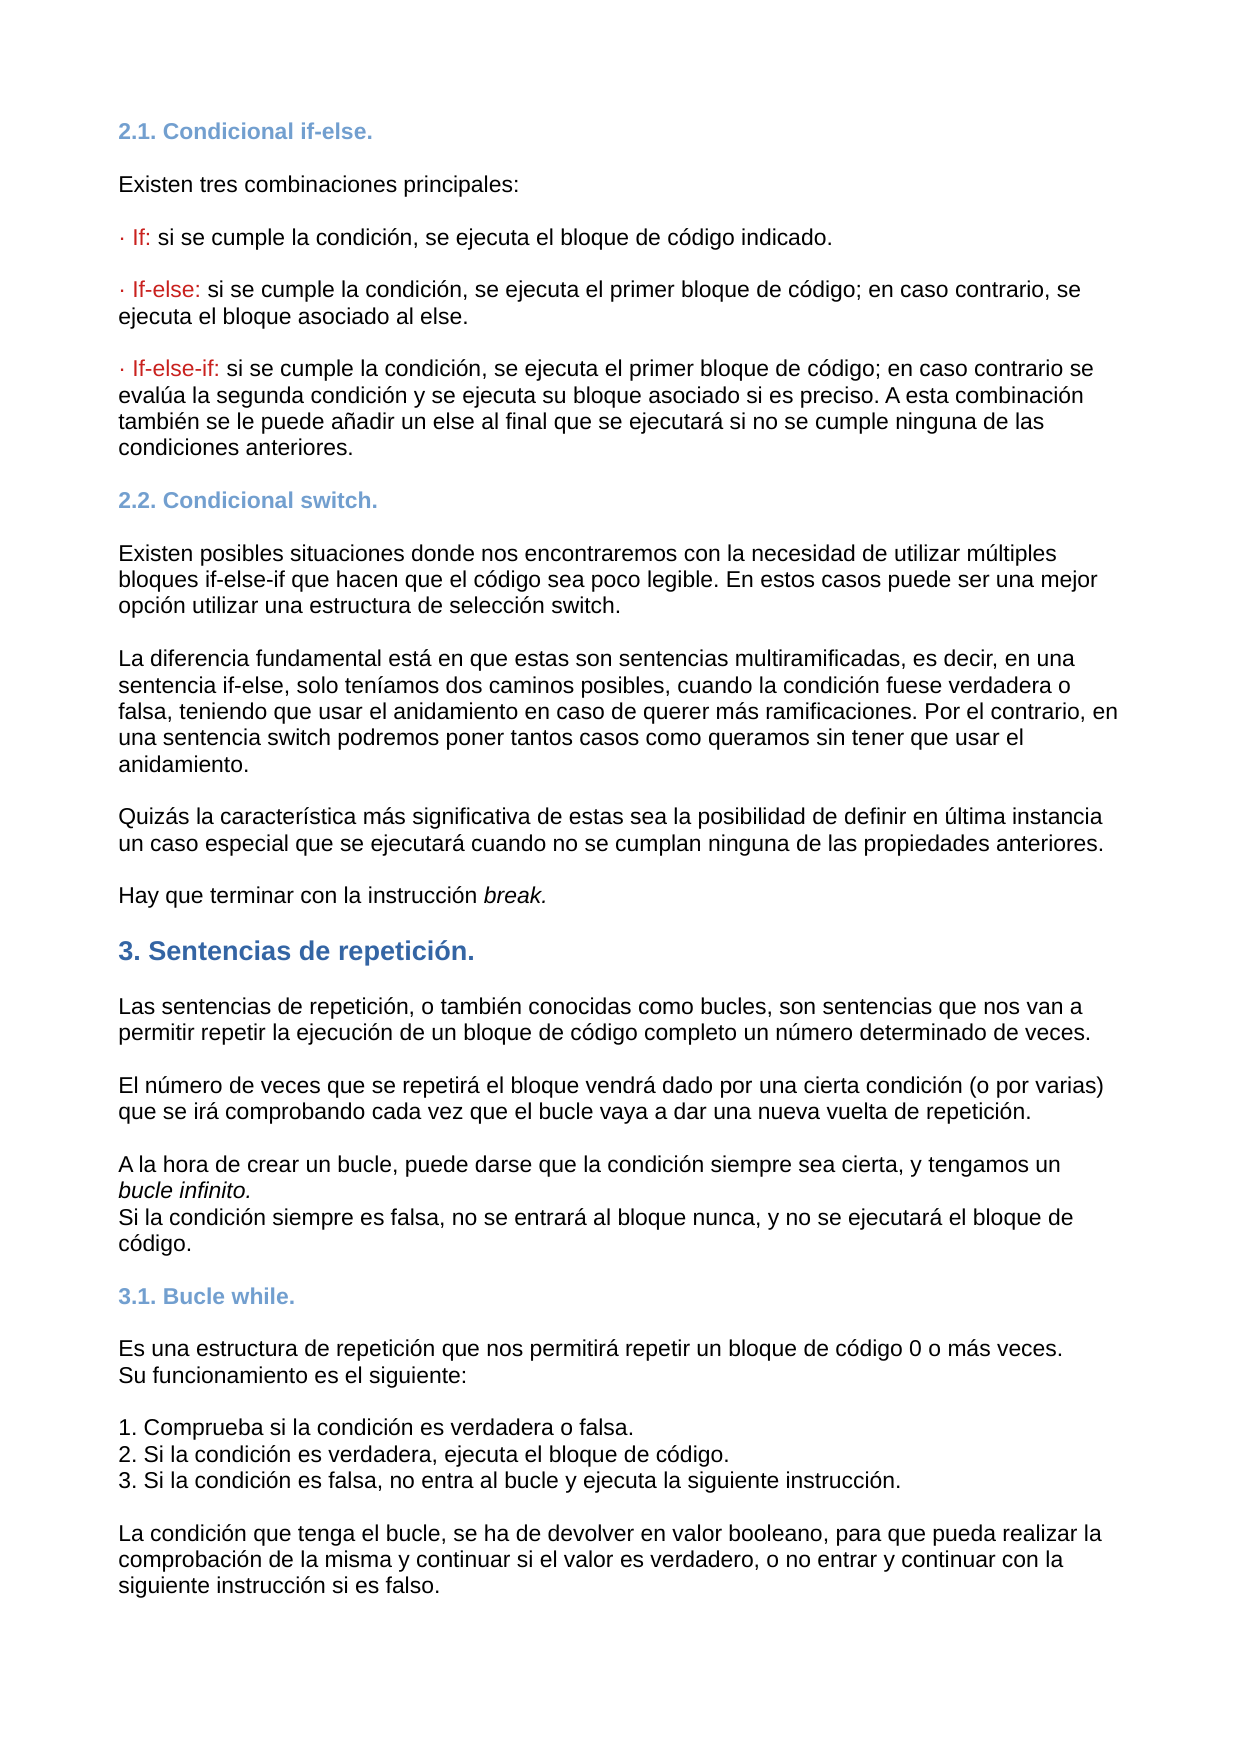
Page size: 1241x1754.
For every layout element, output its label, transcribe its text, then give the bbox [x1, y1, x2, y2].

text La condición que tenga el bucle, se ha de devolver en valor booleano, para que pueda realizar la comprobación de la misma y continuar si el valor es verdadero, o no entrar y continuar con la siguiente instrucción si es falso. [118, 1520, 1122, 1599]
text Quizás la característica más significativa de estas sea la posibilidad de definir en última instancia un caso especial que se ejecutará cuando no se cumplan ninguna de las propiedades anteriores. [118, 803, 1122, 856]
text Hay que terminar con la instrucción break. [118, 882, 1122, 909]
text 2. Si la condición es verdadera, ejecuta el bloque de código. [118, 1441, 1122, 1467]
text A la hora de crear un bucle, puede darse que la condición siempre sea cierta, y tengamos un bucle infinito. [118, 1151, 1122, 1203]
text · If-else: si se cumple la condición, se ejecuta el primer bloque de código; en caso contrario, se ejecuta el bloque asociado al else. [118, 276, 1122, 329]
text Existen posibles situaciones donde nos encontraremos con la necesidad de utilizar múltiples bloques if-else-if que hacen que el código sea poco legible. En estos casos puede ser una mejor opción utilizar una estructura de selección switch. [118, 540, 1122, 619]
text 3.1. Bucle while. [118, 1283, 1122, 1309]
text La diferencia fundamental está en que estas son sentencias multiramificadas, es decir, en una sentencia if-else, solo teníamos dos caminos posibles, cuando la condición fuese verdadera o falsa, teniendo que usar el anidamiento en caso de querer más ramificaciones. Por el contrario, en una sentencia switch podremos poner tantos casos como queramos sin tener que usar el anidamiento. [118, 645, 1122, 777]
text Su funcionamiento es el siguiente: [118, 1362, 1122, 1388]
text · If: si se cumple la condición, se ejecuta el bloque de código indicado. [118, 223, 1122, 250]
text 2.2. Condicional switch. [118, 487, 1122, 513]
text 1. Comprueba si la condición es verdadera o falsa. [118, 1414, 1122, 1441]
text Si la condición siempre es falsa, no se entrará al bloque nunca, y no se ejecutará el bloque de código. [118, 1203, 1122, 1256]
text · If-else-if: si se cumple la condición, se ejecuta el primer bloque de código; en caso contrario se evalúa la segunda condición y se ejecuta su bloque asociado si es preciso. A esta combinación también se le puede añadir un else al final que se ejecutará si no se cumple ninguna de las condiciones anteriores. [118, 355, 1122, 461]
text El número de veces que se repetirá el bloque vendrá dado por una cierta condición (o por varias) que se irá comprobando cada vez que el bucle vaya a dar una nueva vuelta de repetición. [118, 1072, 1122, 1124]
text 3. Si la condición es falsa, no entra al bucle y ejecuta la siguiente instrucción. [118, 1467, 1122, 1493]
text 2.1. Condicional if-else. [118, 118, 1122, 144]
text Las sentencias de repetición, o también conocidas como bucles, son sentencias que nos van a permitir repetir la ejecución de un bloque de código completo un número determinado de veces. [118, 993, 1122, 1045]
text 3. Sentencias de repetición. [118, 935, 1122, 966]
text Existen tres combinaciones principales: [118, 171, 1122, 197]
text Es una estructura de repetición que nos permitirá repetir un bloque de código 0 o más veces. [118, 1335, 1122, 1362]
